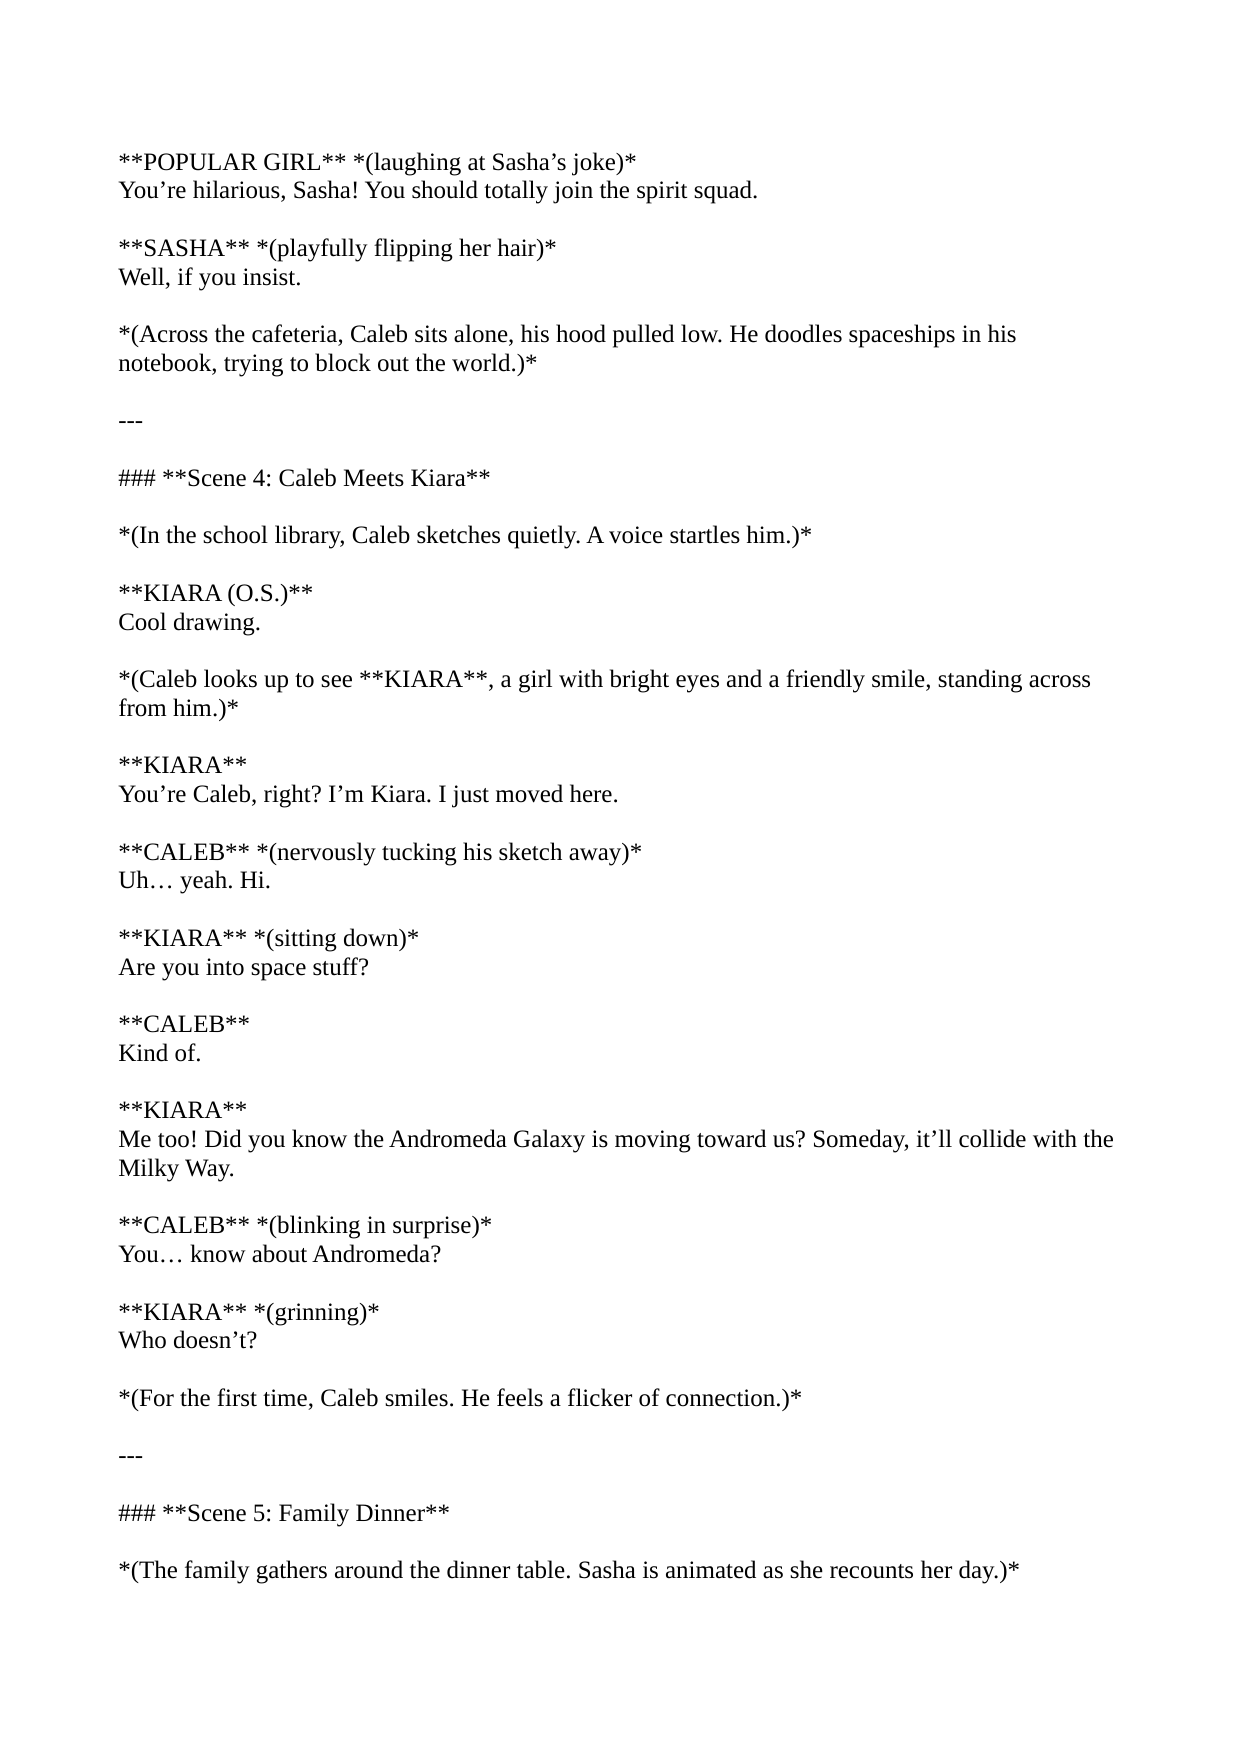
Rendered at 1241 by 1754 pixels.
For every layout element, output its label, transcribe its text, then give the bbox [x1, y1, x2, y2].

text Are you into space stuff? [118, 952, 1122, 981]
text **POPULAR GIRL** *(laughing at Sasha’s joke)* [118, 147, 1122, 176]
text Uh… yeah. Hi. [118, 866, 1122, 894]
text Who doesn’t? [118, 1326, 1122, 1354]
text --- [118, 1441, 1122, 1469]
text *(In the school library, Caleb sketches quietly. A voice startles him.)* [118, 521, 1122, 549]
text --- [118, 406, 1122, 434]
text ### **Scene 5: Family Dinner** [118, 1498, 1122, 1527]
text You’re hilarious, Sasha! You should totally join the spirit squad. [118, 176, 1122, 204]
text You… know about Andromeda? [118, 1239, 1122, 1268]
text Kind of. [118, 1038, 1122, 1067]
text **CALEB** *(nervously tucking his sketch away)* [118, 837, 1122, 866]
text **SASHA** *(playfully flipping her hair)* [118, 233, 1122, 262]
text *(Across the cafeteria, Caleb sits alone, his hood pulled low. He doodles spaceships in his notebook, trying to block out the world.)* [118, 319, 1122, 377]
text Cool drawing. [118, 607, 1122, 636]
text You’re Caleb, right? I’m Kiara. I just moved here. [118, 779, 1122, 808]
text **CALEB** [118, 1009, 1122, 1038]
text *(Caleb looks up to see **KIARA**, a girl with bright eyes and a friendly smile, standing across from him.)* [118, 664, 1122, 722]
text **KIARA** *(sitting down)* [118, 923, 1122, 952]
text **KIARA** *(grinning)* [118, 1297, 1122, 1326]
text **CALEB** *(blinking in surprise)* [118, 1211, 1122, 1239]
text Me too! Did you know the Andromeda Galaxy is moving toward us? Someday, it’ll collide with the Milky Way. [118, 1124, 1122, 1182]
text *(The family gathers around the dinner table. Sasha is animated as she recounts her day.)* [118, 1556, 1122, 1584]
text **KIARA** [118, 751, 1122, 779]
text *(For the first time, Caleb smiles. He feels a flicker of connection.)* [118, 1383, 1122, 1412]
text **KIARA (O.S.)** [118, 578, 1122, 607]
text ### **Scene 4: Caleb Meets Kiara** [118, 463, 1122, 492]
text Well, if you insist. [118, 262, 1122, 291]
text **KIARA** [118, 1096, 1122, 1124]
